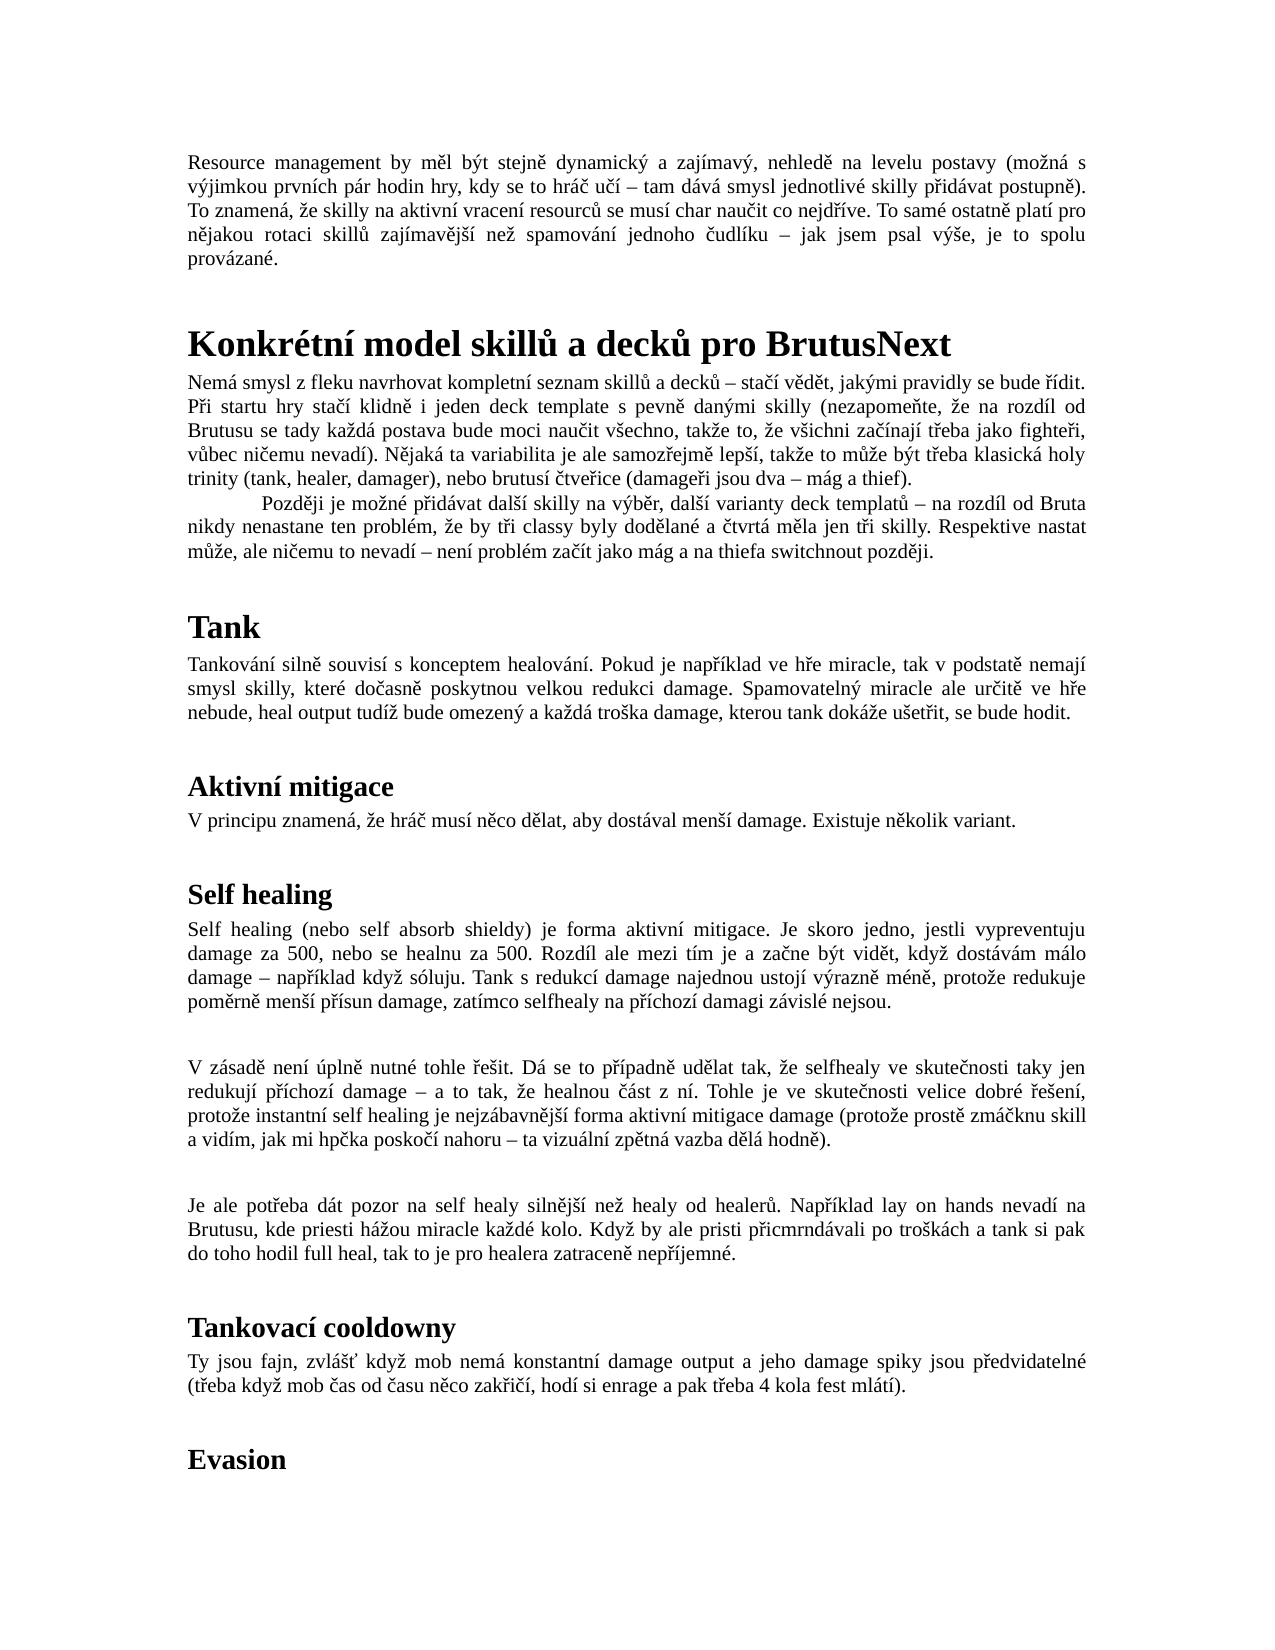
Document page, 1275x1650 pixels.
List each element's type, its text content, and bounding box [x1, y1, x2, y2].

subtitle Tank [187, 607, 1087, 646]
text V zásadě není úplně nutné tohle řešit. Dá se to případně udělat tak, že selfhealy ve skutečnosti taky jen redukují příchozí damage – a to tak, že healnou část z ní. Tohle je ve skutečnosti velice dobré řešení, protože instantní self healing je nejzábavnější forma aktivní mitigace damage (protože prostě zmáčknu skill a vidím, jak mi hpčka poskočí nahoru – ta vizuální zpětná vazba dělá hodně). [187, 1055, 1087, 1151]
text Tankování silně souvisí s konceptem healování. Pokud je například ve hře miracle, tak v podstatě nemají smysl skilly, které dočasně poskytnou velkou redukci damage. Spamovatelný miracle ale určitě ve hře nebude, heal output tudíž bude omezený a každá troška damage, kterou tank dokáže ušetřit, se bude hodit. [187, 652, 1087, 724]
subtitle Tankovací cooldowny [187, 1310, 1087, 1343]
text Je ale potřeba dát pozor na self healy silnější než healy od healerů. Například lay on hands nevadí na Brutusu, kde priesti hážou miracle každé kolo. Když by ale pristi přicmrndávali po troškách a tank si pak do toho hodil full heal, tak to je pro healera zatraceně nepříjemné. [187, 1193, 1087, 1265]
subtitle Konkrétní model skillů a decků pro BrutusNext [187, 321, 1087, 364]
text Resource management by měl být stejně dynamický a zajímavý, nehledě na levelu postavy (možná s výjimkou prvních pár hodin hry, kdy se to hráč učí – tam dává smysl jednotlivé skilly přidávat postupně). To znamená, že skilly na aktivní vracení resourců se musí char naučit co nejdříve. To samé ostatně platí pro nějakou rotaci skillů zajímavější než spamování jednoho čudlíku – jak jsem psal výše, je to spolu provázané. [187, 150, 1087, 270]
subtitle Aktivní mitigace [187, 769, 1087, 802]
text Ty jsou fajn, zvlášť když mob nemá konstantní damage output a jeho damage spiky jsou předvidatelné (třeba když mob čas od času něco zakřičí, hodí si enrage a pak třeba 4 kola fest mlátí). [187, 1349, 1087, 1397]
subtitle Self healing [187, 877, 1087, 911]
subtitle Evasion [187, 1442, 1087, 1476]
text V principu znamená, že hráč musí něco dělat, aby dostával menší damage. Existuje několik variant. [187, 808, 1087, 832]
text Nemá smysl z fleku navrhovat kompletní seznam skillů a decků – stačí vědět, jakými pravidly se bude řídit. Při startu hry stačí klidně i jeden deck template s pevně danými skilly (nezapomeňte, že na rozdíl od Brutusu se tady každá postava bude moci naučit všechno, takže to, že všichni začínají třeba jako fighteři, vůbec ničemu nevadí). Nějaká ta variabilita je ale samozřejmě lepší, takže to může být třeba klasická holy trinity (tank, healer, damager), nebo brutusí čtveřice (damageři jsou dva – mág a thief). Později je možné přidávat další skilly na výběr, další varianty deck templatů – na rozdíl od Bruta nikdy nenastane ten problém, že by tři classy byly dodělané a čtvrtá měla jen tři skilly. Respektive nastat může, ale ničemu to nevadí – není problém začít jako mág a na thiefa switchnout později. [187, 370, 1087, 563]
text Self healing (nebo self absorb shieldy) je forma aktivní mitigace. Je skoro jedno, jestli vypreventuju damage za 500, nebo se healnu za 500. Rozdíl ale mezi tím je a začne být vidět, když dostávám málo damage – například když sóluju. Tank s redukcí damage najednou ustojí výrazně méně, protože redukuje poměrně menší přísun damage, zatímco selfhealy na příchozí damagi závislé nejsou. [187, 916, 1087, 1013]
